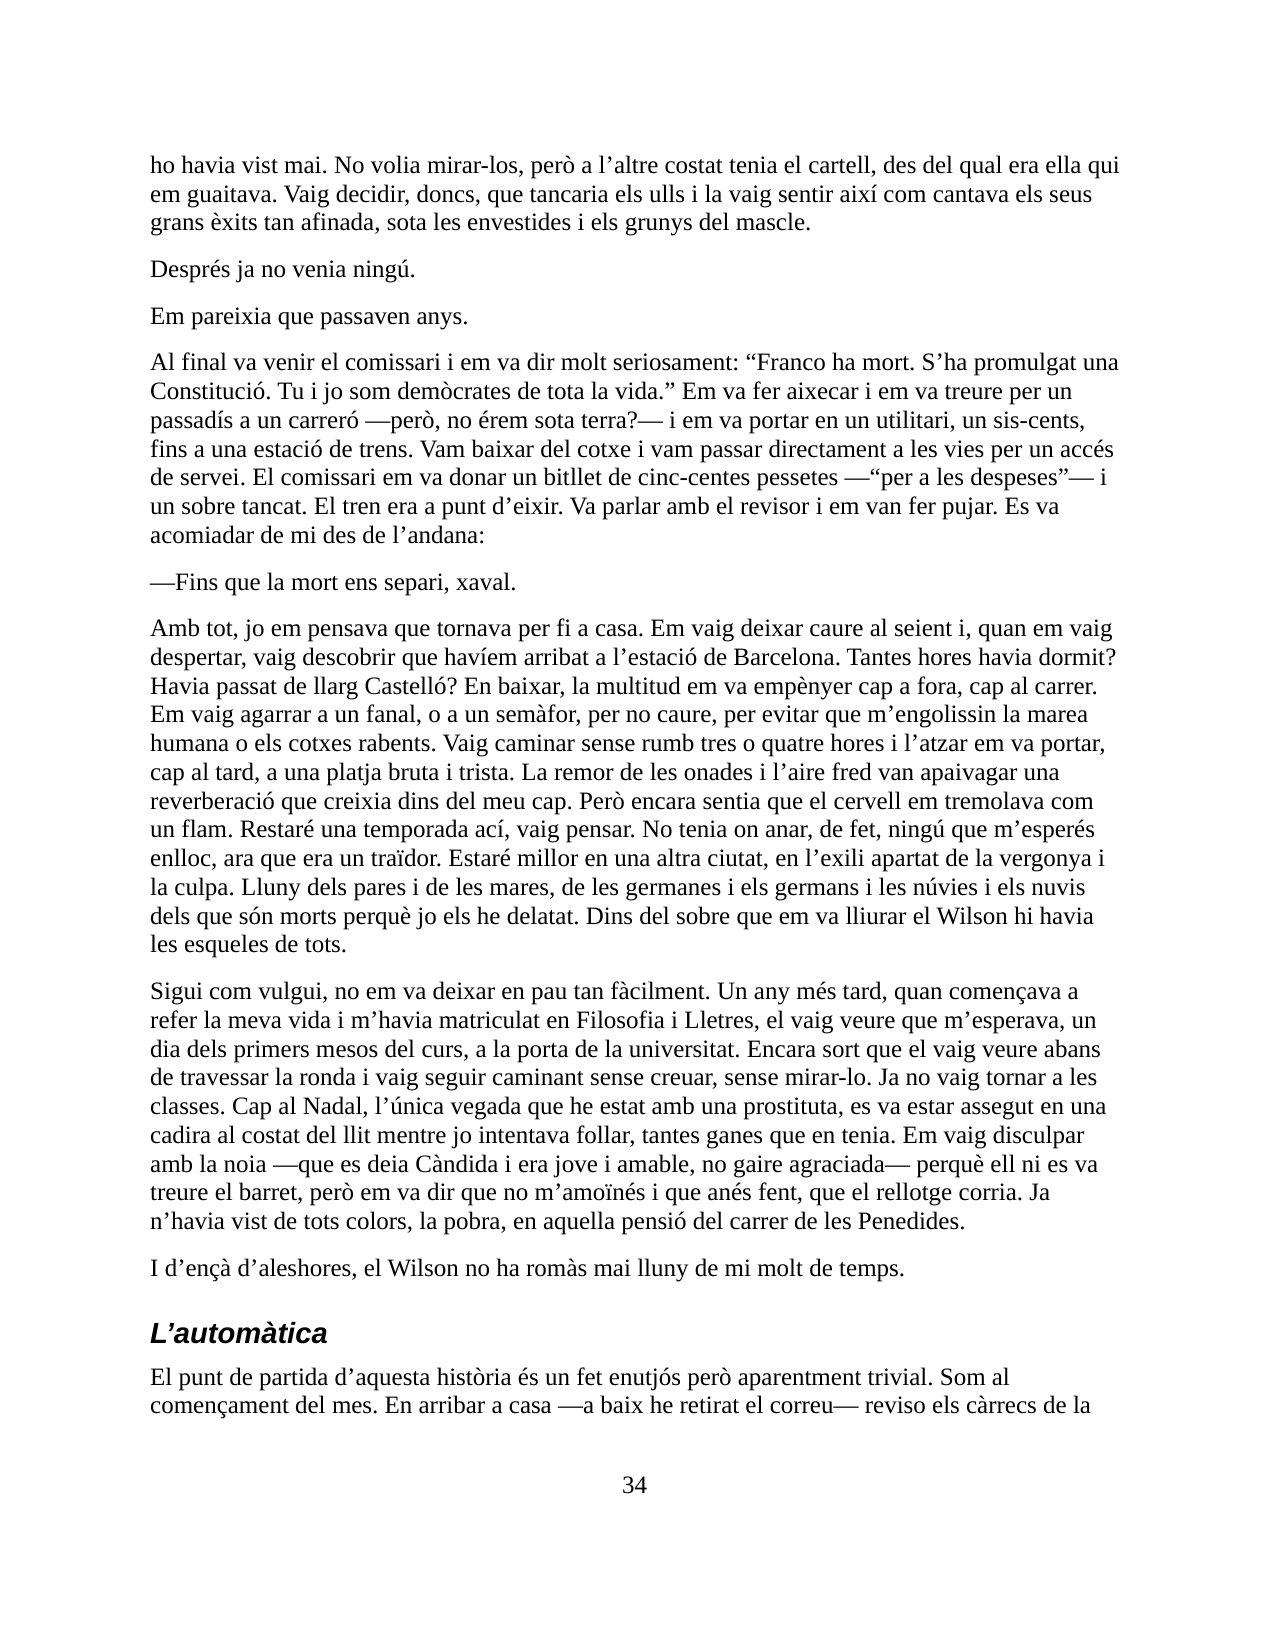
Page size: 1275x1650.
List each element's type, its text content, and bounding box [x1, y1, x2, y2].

text Amb tot, jo em pensava que tornava per fi a casa. Em vaig deixar caure al seient i, quan em vaig despertar, vaig descobrir que havíem arribat a l’estació de Barcelona. Tantes hores havia dormit? Havia passat de llarg Castelló? En baixar, la multitud em va empènyer cap a fora, cap al carrer. Em vaig agarrar a un fanal, o a un semàfor, per no caure, per evitar que m’engolissin la marea humana o els cotxes rabents. Vaig caminar sense rumb tres o quatre hores i l’atzar em va portar, cap al tard, a una platja bruta i trista. La remor de les onades i l’aire fred van apaivagar una reverberació que creixia dins del meu cap. Però encara sentia que el cervell em tremolava com un flam. Restaré una temporada ací, vaig pensar. No tenia on anar, de fet, ningú que m’esperés enlloc, ara que era un traïdor. Estaré millor en una altra ciutat, en l’exili apartat de la vergonya i la culpa. Lluny dels pares i de les mares, de les germanes i els germans i les núvies i els nuvis dels que són morts perquè jo els he delatat. Dins del sobre que em va lliurar el Wilson hi havia les esqueles de tots. [150, 613, 1125, 958]
text Sigui com vulgui, no em va deixar en pau tan fàcilment. Un any més tard, quan començava a refer la meva vida i m’havia matriculat en Filosofia i Lletres, el vaig veure que m’esperava, un dia dels primers mesos del curs, a la porta de la universitat. Encara sort que el vaig veure abans de travessar la ronda i vaig seguir caminant sense creuar, sense mirar-lo. Ja no vaig tornar a les classes. Cap al Nadal, l’única vegada que he estat amb una prostituta, es va estar assegut en una cadira al costat del llit mentre jo intentava follar, tantes ganes que en tenia. Em vaig disculpar amb la noia —que es deia Càndida i era jove i amable, no gaire agraciada— perquè ell ni es va treure el barret, però em va dir que no m’amoïnés i que anés fent, que el rellotge corria. Ja n’havia vist de tots colors, la pobra, en aquella pensió del carrer de les Penedides. [150, 976, 1125, 1235]
text I d’ençà d’aleshores, el Wilson no ha romàs mai lluny de mi molt de temps. [150, 1253, 1125, 1282]
subtitle L’automàtica [150, 1316, 1125, 1349]
text —Fins que la mort ens separi, xaval. [150, 567, 1125, 595]
text Em pareixia que passaven anys. [150, 301, 1125, 329]
text ho havia vist mai. No volia mirar-los, però a l’altre costat tenia el cartell, des del qual era ella qui em guaitava. Vaig decidir, doncs, que tancaria els ulls i la vaig sentir així com cantava els seus grans èxits tan afinada, sota les envestides i els grunys del mascle. [150, 150, 1125, 236]
text Després ja no venia ningú. [150, 254, 1125, 283]
text Al final va venir el comissari i em va dir molt seriosament: “Franco ha mort. S’ha promulgat una Constitució. Tu i jo som demòcrates de tota la vida.” Em va fer aixecar i em va treure per un passadís a un carreró —però, no érem sota terra?— i em va portar en un utilitari, un sis-cents, fins a una estació de trens. Vam baixar del cotxe i vam passar directament a les vies per un accés de servei. El comissari em va donar un bitllet de cinc-centes pessetes —“per a les despeses”— i un sobre tancat. El tren era a punt d’eixir. Va parlar amb el revisor i em van fer pujar. Es va acomiadar de mi des de l’andana: [150, 347, 1125, 549]
text El punt de partida d’aquesta història és un fet enutjós però aparentment trivial. Som al començament del mes. En arribar a casa —a baix he retirat el correu— reviso els càrrecs de la [150, 1362, 1125, 1419]
